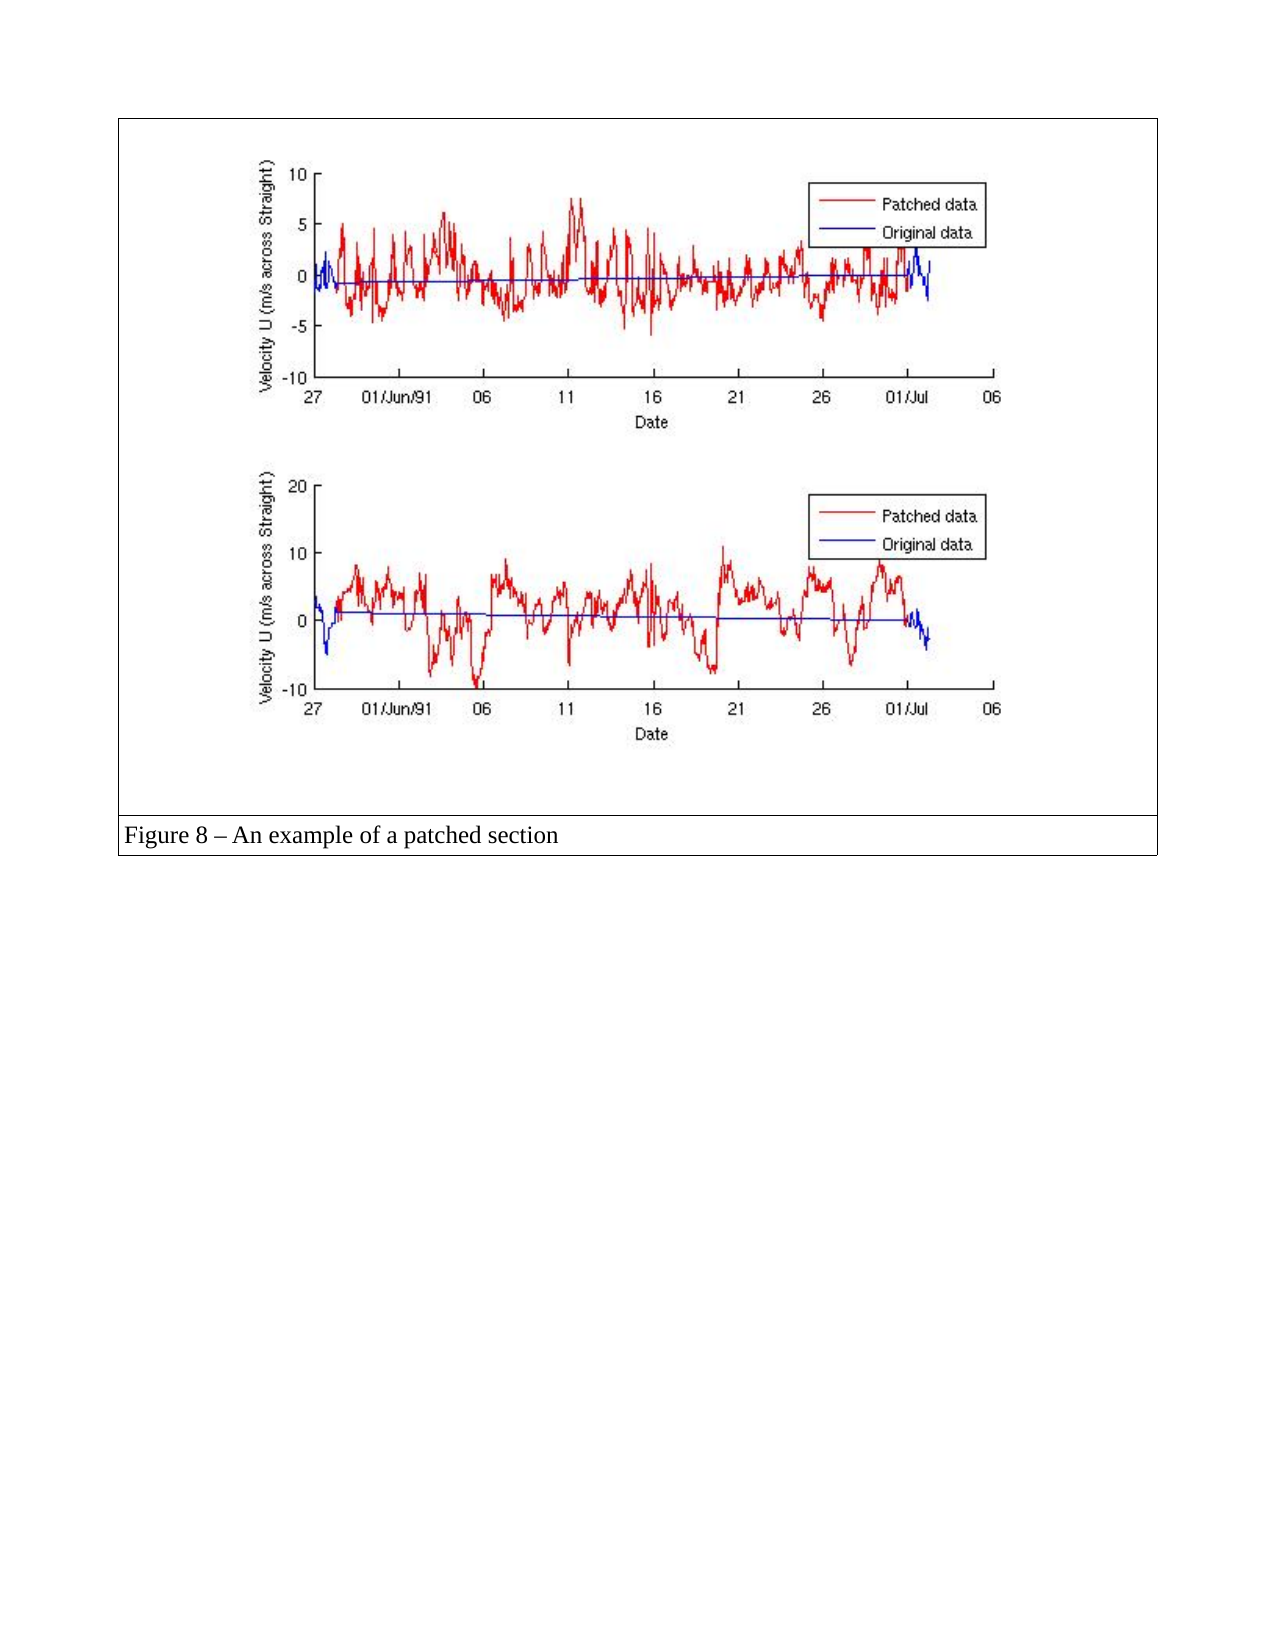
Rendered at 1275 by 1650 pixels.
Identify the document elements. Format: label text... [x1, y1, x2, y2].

picture [200, 123, 1075, 781]
table_cell Figure 8 – An example of a patched section [119, 816, 1157, 855]
table_cell [119, 119, 1157, 815]
